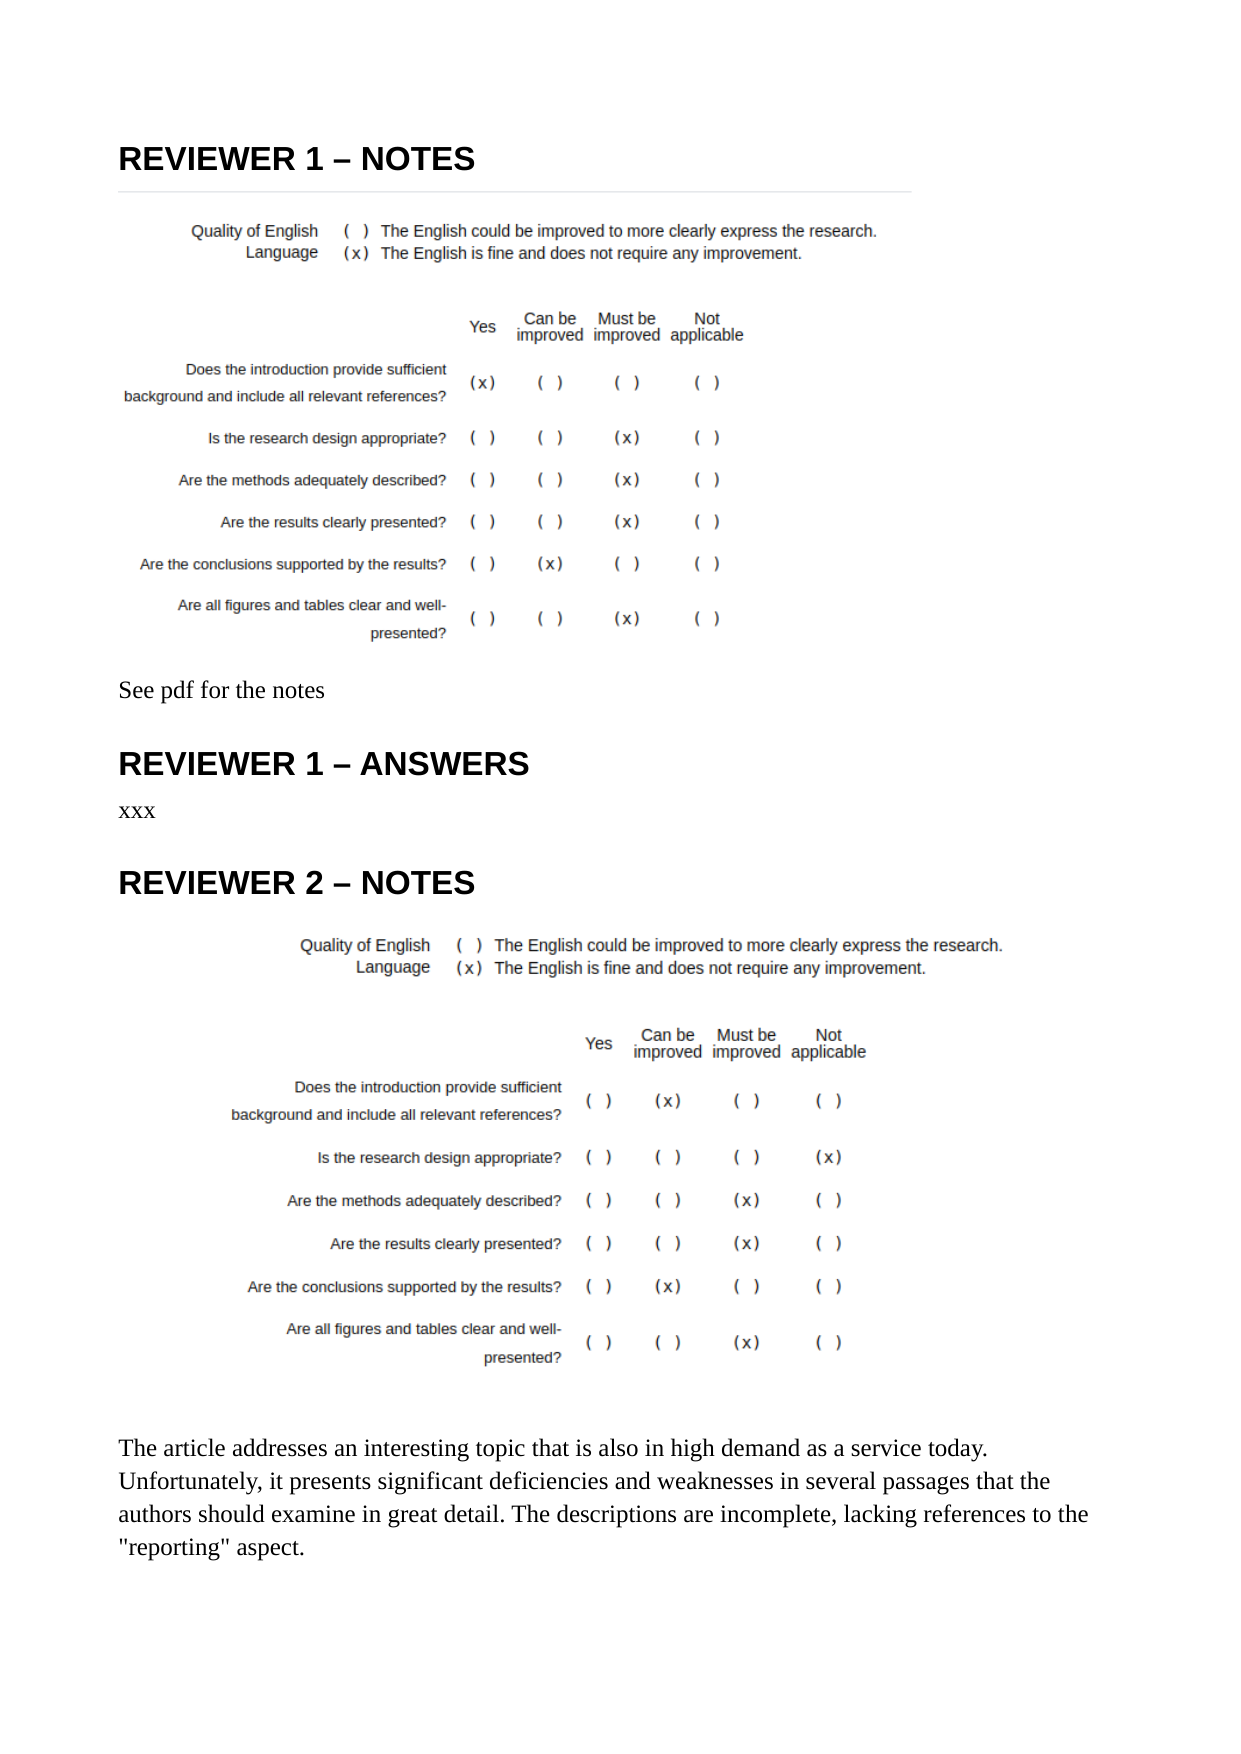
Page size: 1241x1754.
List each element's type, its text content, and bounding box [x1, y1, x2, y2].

text xxx [118, 795, 1122, 823]
picture [212, 914, 1028, 1382]
subtitle REVIEWER 1 – NOTES [118, 139, 1122, 177]
text See pdf for the notes [118, 675, 1122, 704]
subtitle REVIEWER 2 – NOTES [118, 863, 1122, 902]
subtitle REVIEWER 1 – ANSWERS [118, 744, 1122, 782]
picture [118, 190, 912, 657]
text The article addresses an interesting topic that is also in high demand as a service today. Unfortunately, it presents significant deficiencies and weaknesses in several passages that the authors should examine in great detail. The descriptions are incomplete, lacking references to the "reporting" aspect. [118, 1433, 1122, 1561]
